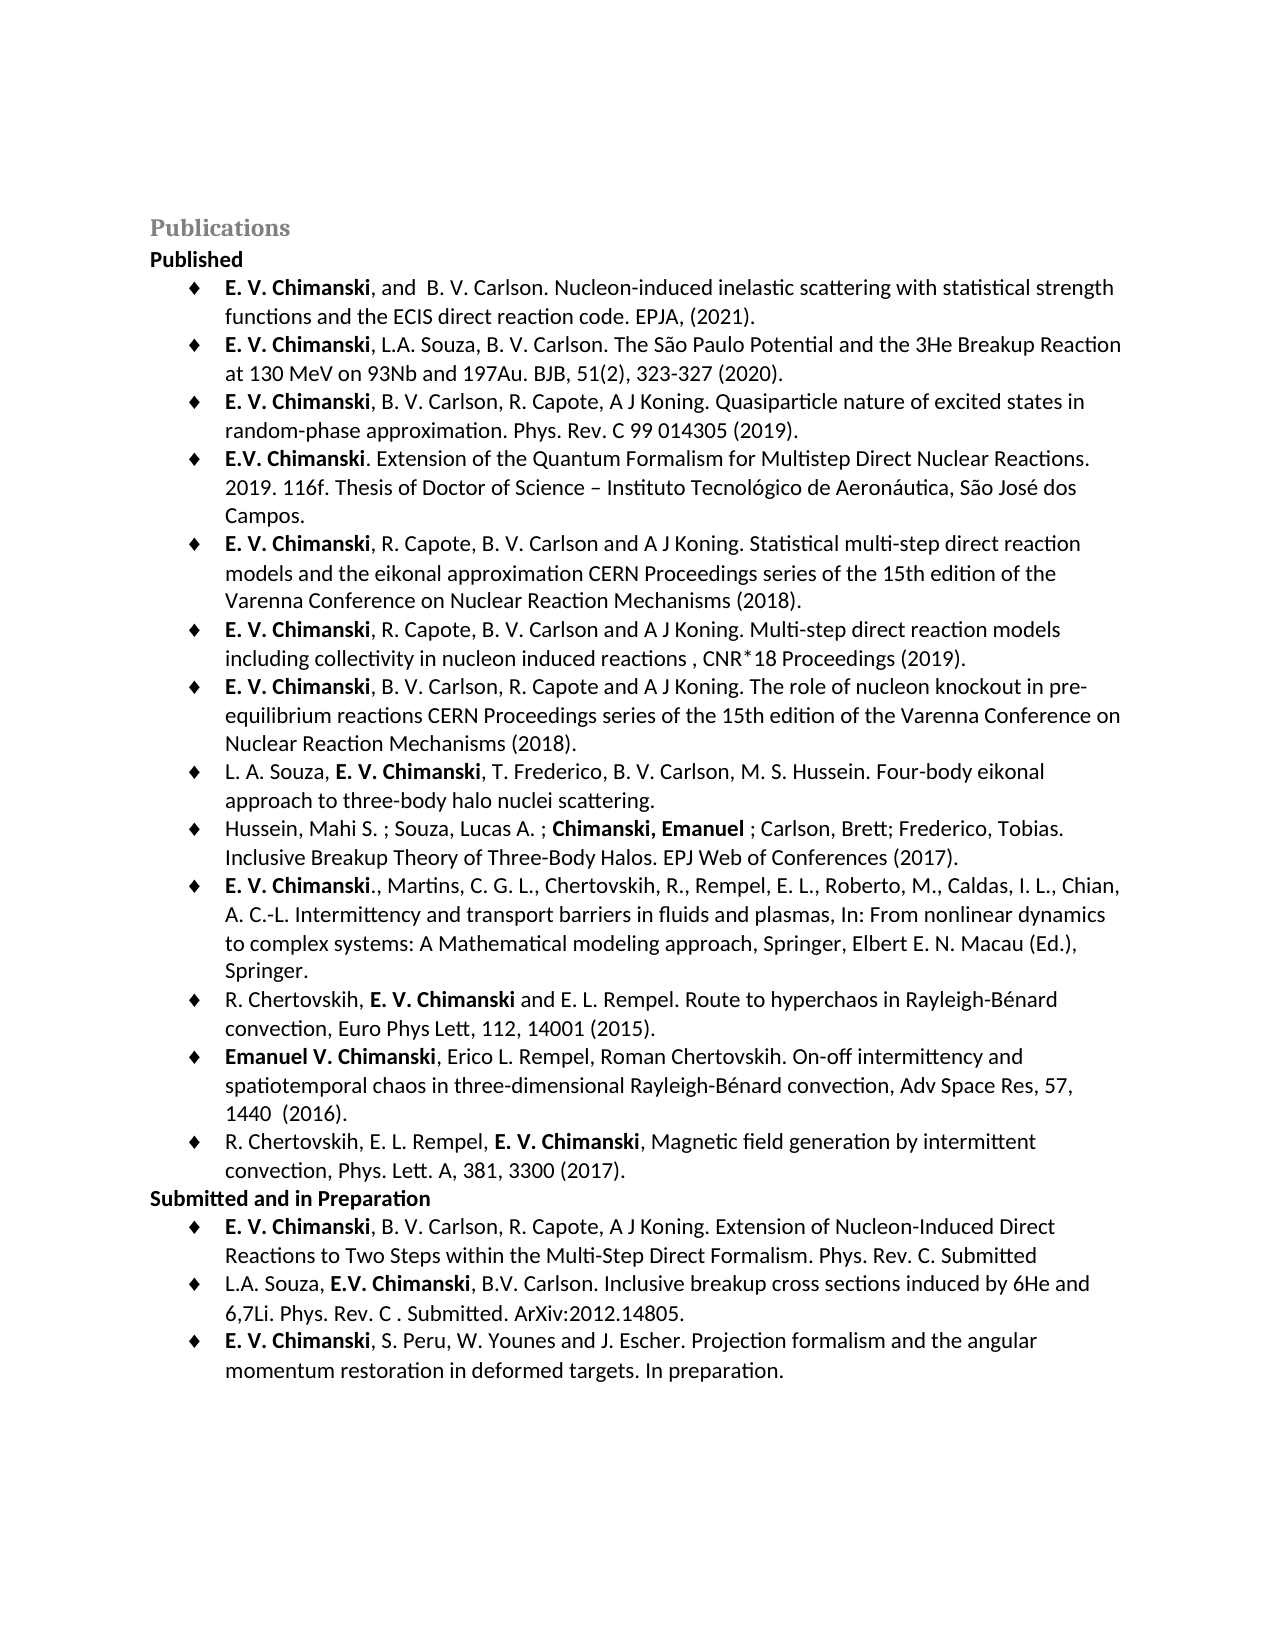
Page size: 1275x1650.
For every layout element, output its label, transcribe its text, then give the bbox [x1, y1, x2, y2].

list E. V. Chimanski, L.A. Souza, B. V. Carlson. The São Paulo Potential and the 3He Breakup Reaction at 130 MeV on 93Nb and 197Au. BJB, 51(2), 323-327 (2020). [187, 330, 1125, 387]
list R. Chertovskih, E. V. Chimanski and E. L. Rempel. Route to hyperchaos in Rayleigh-Bénard convection, Euro Phys Lett, 112, 14001 (2015). [187, 985, 1125, 1042]
list Published [150, 245, 1125, 273]
list E. V. Chimanski, R. Capote, B. V. Carlson and A J Koning. Multi-step direct reaction models including collectivity in nucleon induced reactions , CNR*18 Proceedings (2019). [187, 615, 1125, 672]
list L. A. Souza, E. V. Chimanski, T. Frederico, B. V. Carlson, M. S. Hussein. Four-body eikonal approach to three-body halo nuclei scattering. [187, 757, 1125, 814]
list [187, 150, 1125, 208]
list E. V. Chimanski, B. V. Carlson, R. Capote, A J Koning. Quasiparticle nature of excited states in random-phase approximation. Phys. Rev. C 99 014305 (2019). [187, 387, 1125, 444]
subtitle Publications [150, 214, 1125, 243]
list E. V. Chimanski, R. Capote, B. V. Carlson and A J Koning. Statistical multi-step direct reaction models and the eikonal approximation CERN Proceedings series of the 15th edition of the Varenna Conference on Nuclear Reaction Mechanisms (2018). [187, 529, 1125, 615]
list E. V. Chimanski, S. Peru, W. Younes and J. Escher. Projection formalism and the angular momentum restoration in deformed targets. In preparation. [187, 1327, 1125, 1496]
list E. V. Chimanski, and B. V. Carlson. Nucleon-induced inelastic scattering with statistical strength functions and the ECIS direct reaction code. EPJA, (2021). [187, 273, 1125, 330]
list Hussein, Mahi S. ; Souza, Lucas A. ; Chimanski, Emanuel ; Carlson, Brett; Frederico, Tobias. Inclusive Breakup Theory of Three-Body Halos. EPJ Web of Conferences (2017). [187, 814, 1125, 871]
list Emanuel V. Chimanski, Erico L. Rempel, Roman Chertovskih. On-off intermittency and spatiotemporal chaos in three-dimensional Rayleigh-Bénard convection, Adv Space Res, 57, 1440 (2016). [187, 1042, 1125, 1127]
list E. V. Chimanski, B. V. Carlson, R. Capote and A J Koning. The role of nucleon knockout in pre-equilibrium reactions CERN Proceedings series of the 15th edition of the Varenna Conference on Nuclear Reaction Mechanisms (2018). [187, 672, 1125, 757]
list R. Chertovskih, E. L. Rempel, E. V. Chimanski, Magnetic field generation by intermittent convection, Phys. Lett. A, 381, 3300 (2017). [187, 1127, 1125, 1184]
list E.V. Chimanski. Extension of the Quantum Formalism for Multistep Direct Nuclear Reactions. 2019. 116f. Thesis of Doctor of Science – Instituto Tecnológico de Aeronáutica, São José dos Campos. [187, 444, 1125, 529]
list E. V. Chimanski., Martins, C. G. L., Chertovskih, R., Rempel, E. L., Roberto, M., Caldas, I. L., Chian, A. C.-L. Intermittency and transport barriers in fluids and plasmas, In: From nonlinear dynamics to complex systems: A Mathematical modeling approach, Springer, Elbert E. N. Macau (Ed.), Springer. [187, 871, 1125, 985]
text Submitted and in Preparation [150, 1184, 1125, 1212]
list E. V. Chimanski, B. V. Carlson, R. Capote, A J Koning. Extension of Nucleon-Induced Direct Reactions to Two Steps within the Multi-Step Direct Formalism. Phys. Rev. C. Submitted [187, 1212, 1125, 1269]
list L.A. Souza, E.V. Chimanski, B.V. Carlson. Inclusive breakup cross sections induced by 6He and 6,7Li. Phys. Rev. C . Submitted. ArXiv:2012.14805. [187, 1269, 1125, 1327]
